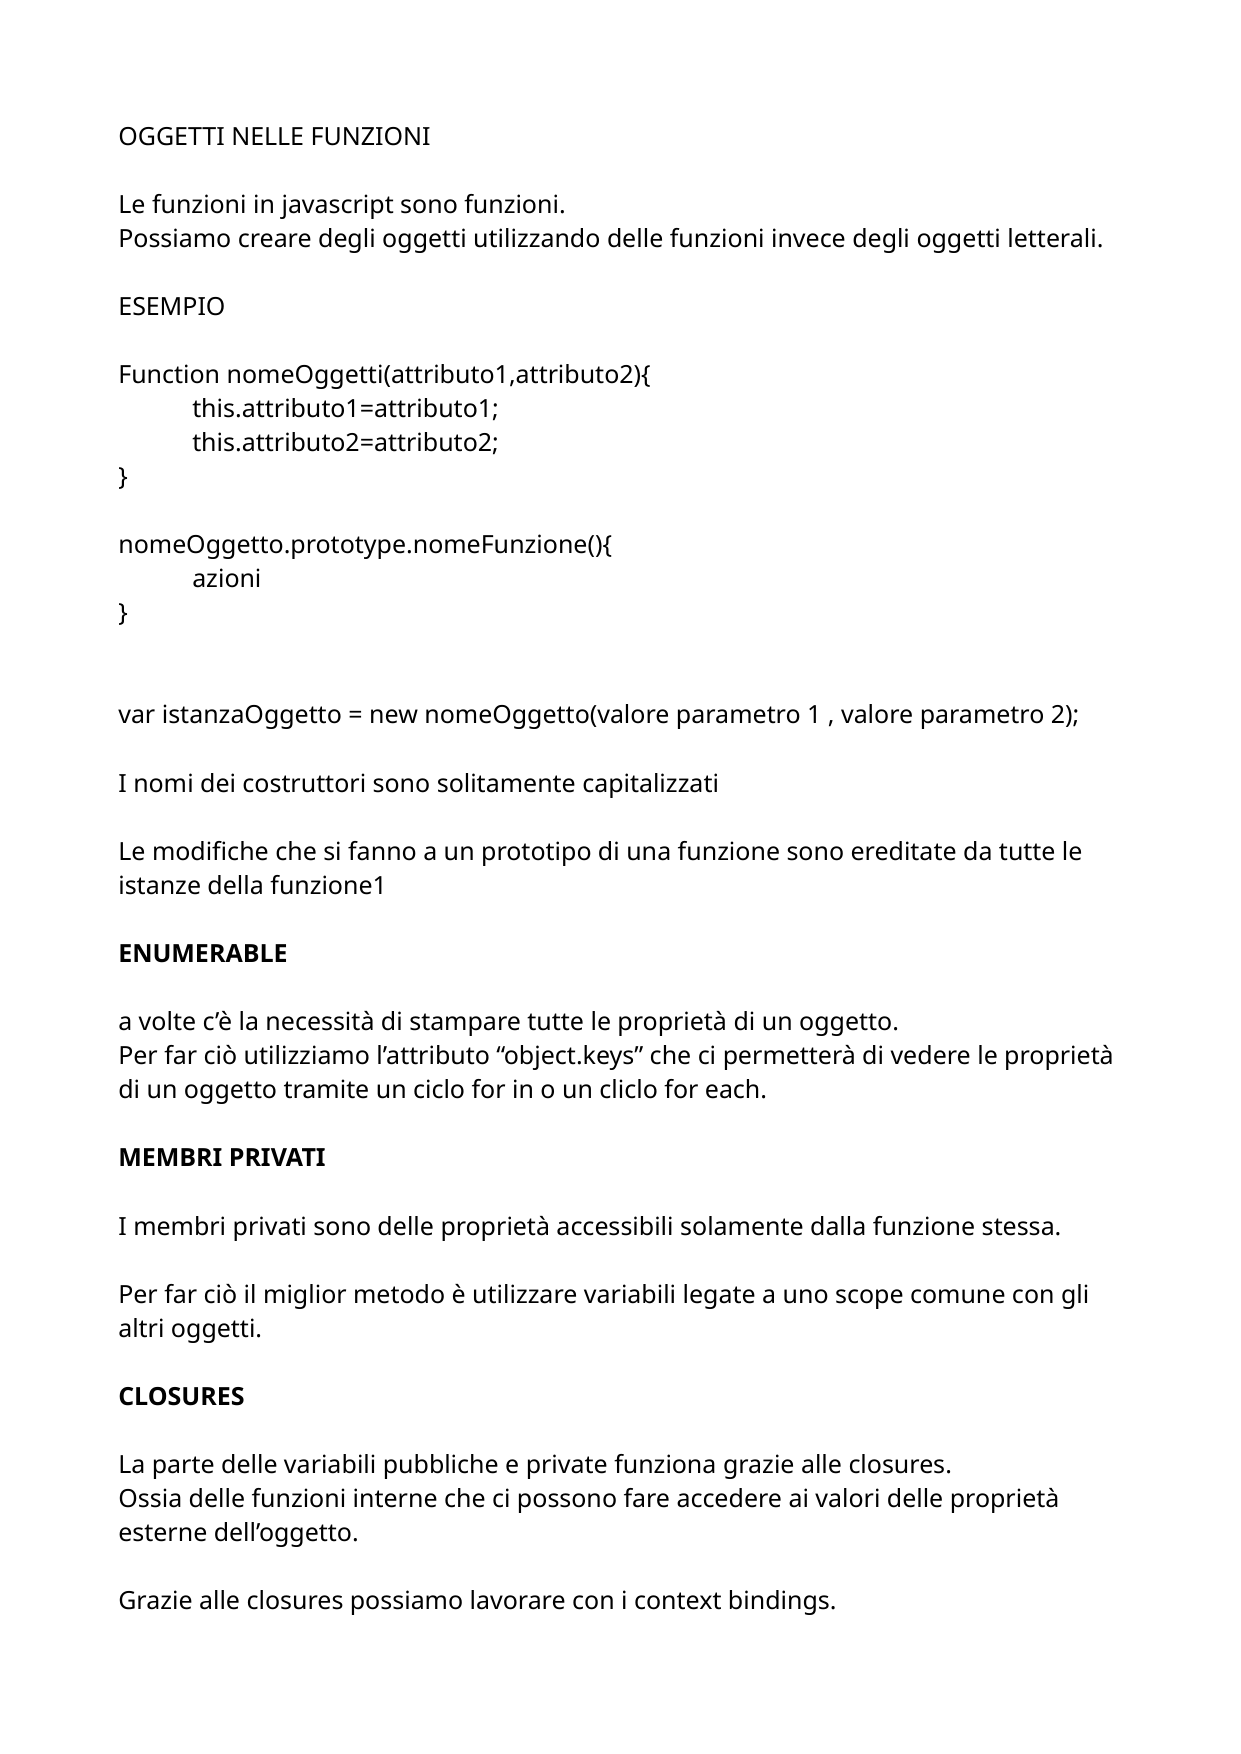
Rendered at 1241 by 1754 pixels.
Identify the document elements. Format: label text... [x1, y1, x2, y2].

text CLOSURES [118, 1378, 1122, 1412]
text Per far ciò il miglior metodo è utilizzare variabili legate a uno scope comune con gli altri oggetti. [118, 1276, 1122, 1344]
text nomeOggetto.prototype.nomeFunzione(){ [118, 527, 1122, 561]
text Possiamo creare degli oggetti utilizzando delle funzioni invece degli oggetti letterali. [118, 220, 1122, 254]
text Ossia delle funzioni interne che ci possono fare accedere ai valori delle proprietà esterne dell’oggetto. [118, 1481, 1122, 1549]
text I membri privati sono delle proprietà accessibili solamente dalla funzione stessa. [118, 1208, 1122, 1242]
text this.attributo1=attributo1; [118, 391, 1122, 425]
text ENUMERABLE [118, 936, 1122, 970]
text Grazie alle closures possiamo lavorare con i context bindings. [118, 1583, 1122, 1617]
text La parte delle variabili pubbliche e private funziona grazie alle closures. [118, 1447, 1122, 1481]
text I nomi dei costruttori sono solitamente capitalizzati [118, 765, 1122, 799]
text Le funzioni in javascript sono funzioni. [118, 186, 1122, 220]
text Per far ciò utilizziamo l’attributo “object.keys” che ci permetterà di vedere le proprietà di un oggetto tramite un ciclo for in o un cliclo for each. [118, 1038, 1122, 1106]
text ESEMPIO [118, 288, 1122, 322]
text this.attributo2=attributo2; [118, 425, 1122, 459]
text } [118, 459, 1122, 493]
text var istanzaOggetto = new nomeOggetto(valore parametro 1 , valore parametro 2); [118, 697, 1122, 731]
text Le modifiche che si fanno a un prototipo di una funzione sono ereditate da tutte le istanze della funzione1 [118, 833, 1122, 902]
text MEMBRI PRIVATI [118, 1140, 1122, 1174]
text } [118, 595, 1122, 629]
text OGGETTI NELLE FUNZIONI [118, 118, 1122, 152]
text Function nomeOggetti(attributo1,attributo2){ [118, 357, 1122, 391]
text azioni [118, 561, 1122, 595]
text a volte c’è la necessità di stampare tutte le proprietà di un oggetto. [118, 1004, 1122, 1038]
